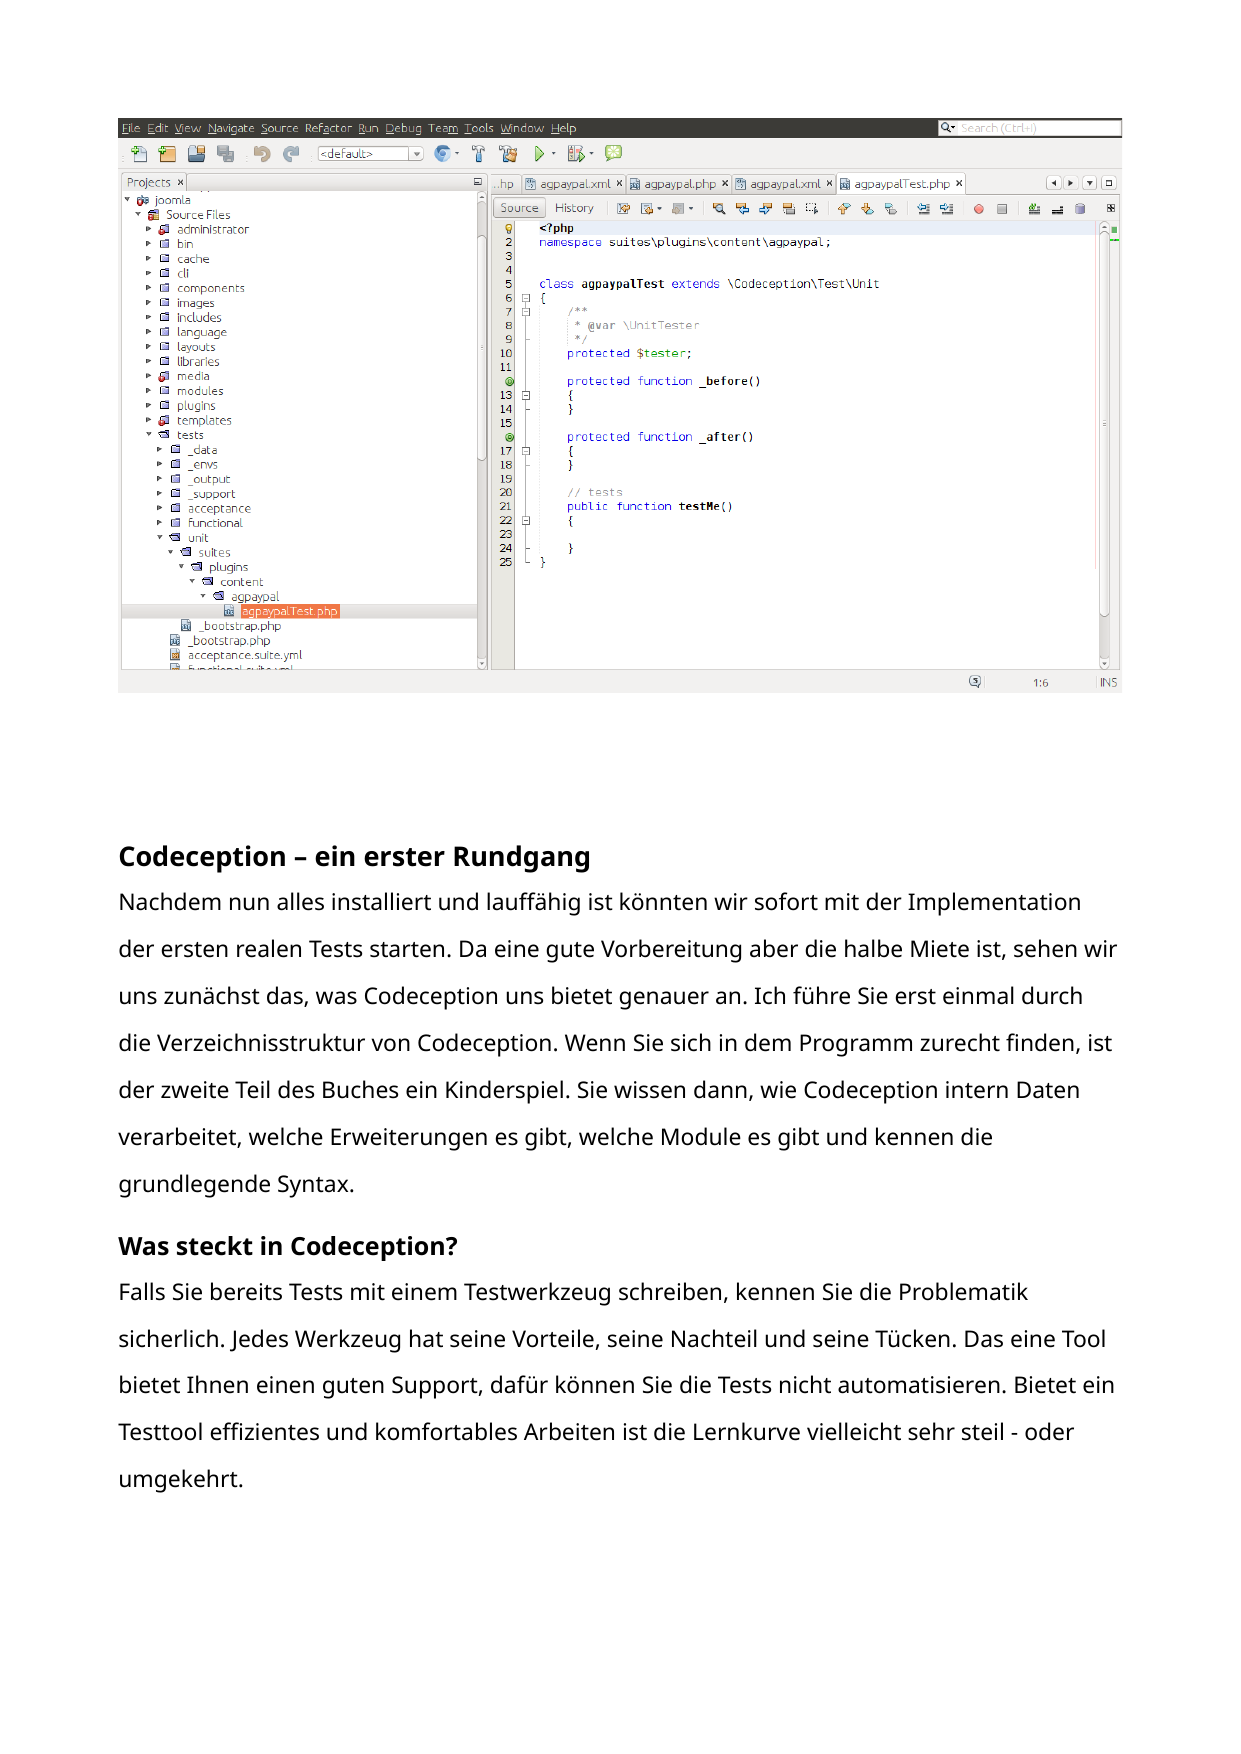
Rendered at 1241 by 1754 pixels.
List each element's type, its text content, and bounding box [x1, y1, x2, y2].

picture [118, 118, 1123, 693]
subtitle Codeception – ein erster Rundgang [118, 837, 1122, 874]
text Falls Sie bereits Tests mit einem Testwerkzeug schreiben, kennen Sie die Problematik sicherlich. Jedes Werkzeug hat seine Vorteile, seine Nachteil und seine Tücken. Das eine Tool bietet Ihnen einen guten Support, dafür können Sie die Tests nicht automatisieren. Bietet ein Testtool effizientes und komfortables Arbeiten ist die Lernkurve vielleicht sehr steil - oder umgekehrt. [118, 1276, 1122, 1494]
subtitle Was steckt in Codeception? [118, 1229, 1122, 1263]
text Nachdem nun alles installiert und lauffähig ist könnten wir sofort mit der Implementation der ersten realen Tests starten. Da eine gute Vorbereitung aber die halbe Miete ist, sehen wir uns zunächst das, was Codeception uns bietet genauer an. Ich führe Sie erst einmal durch die Verzeichnisstruktur von Codeception. Wenn Sie sich in dem Programm zurecht finden, ist der zweite Teil des Buches ein Kinderspiel. Sie wissen dann, wie Codeception intern Daten verarbeitet, welche Erweiterungen es gibt, welche Module es gibt und kennen die grundlegende Syntax. [118, 886, 1122, 1199]
